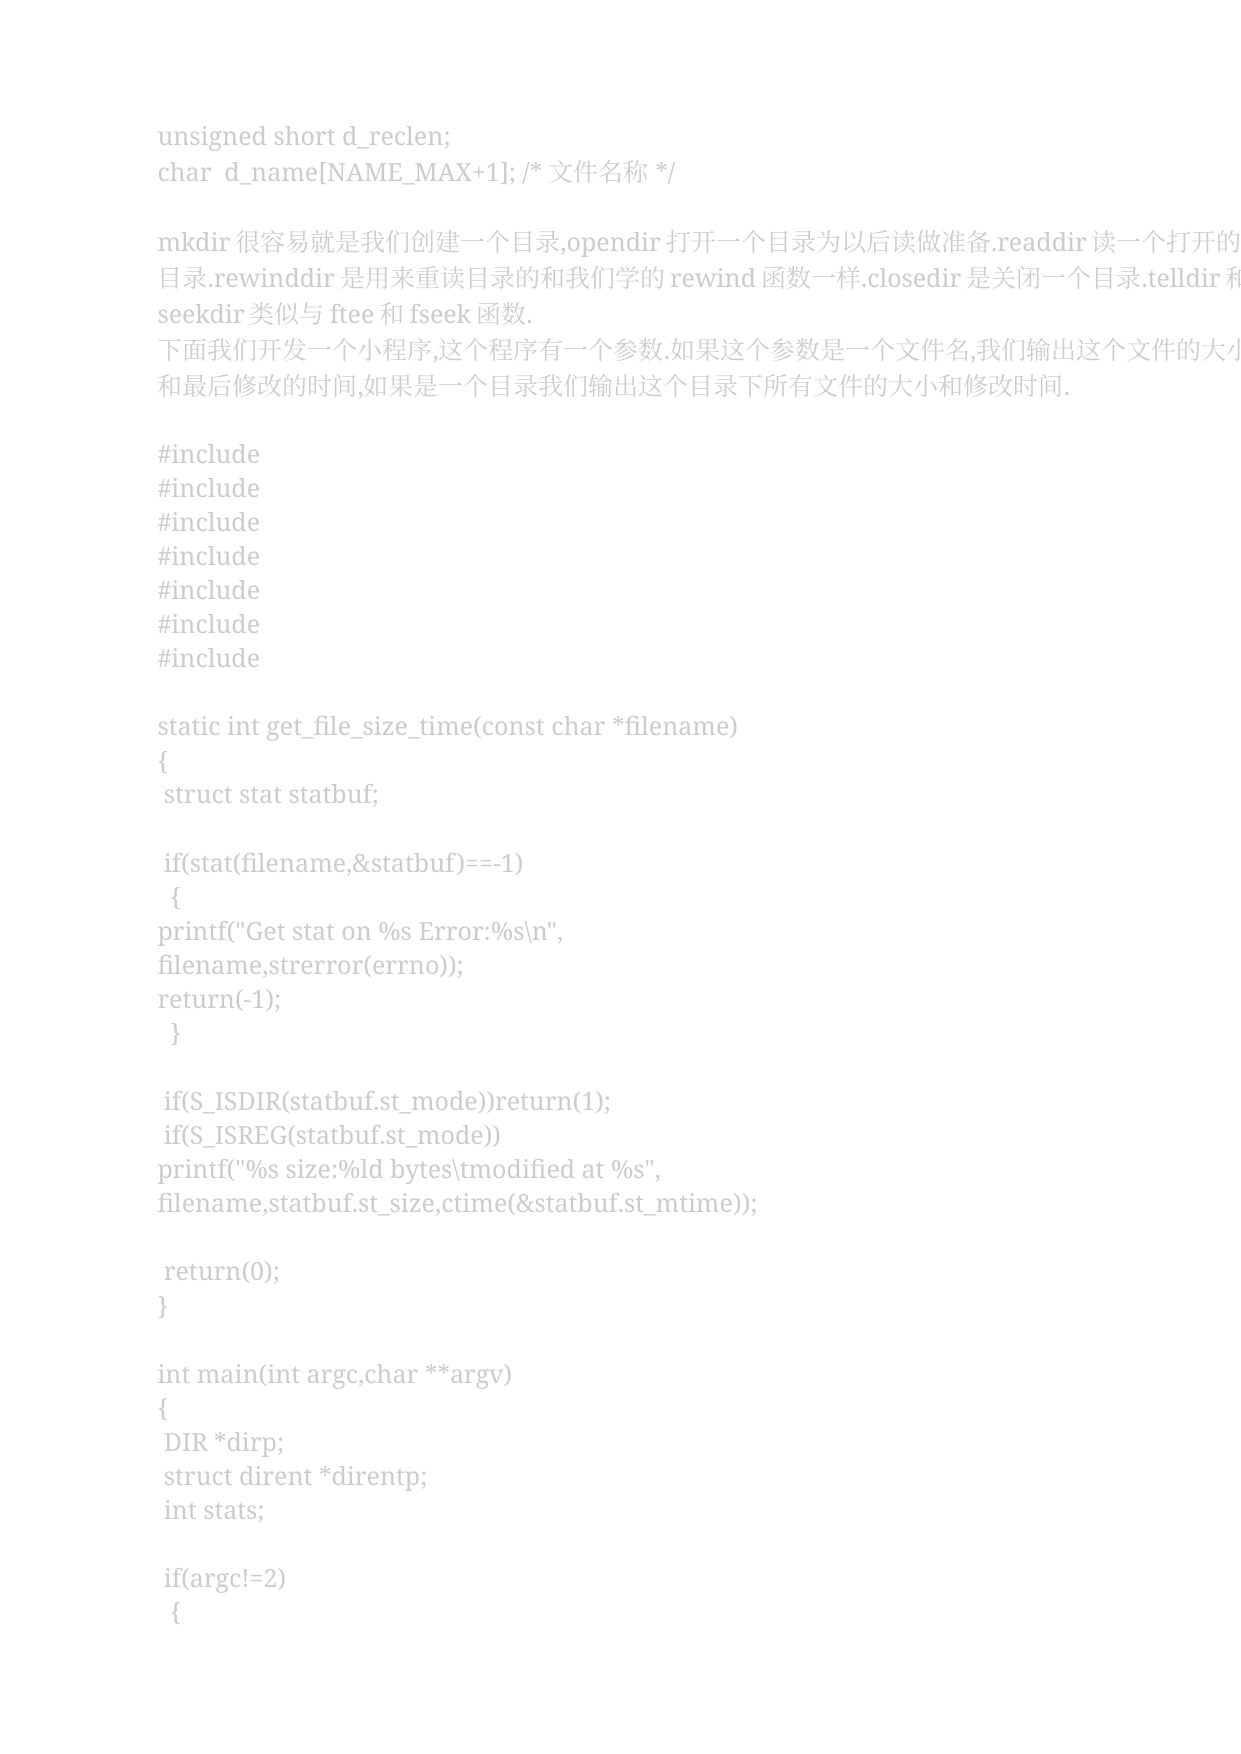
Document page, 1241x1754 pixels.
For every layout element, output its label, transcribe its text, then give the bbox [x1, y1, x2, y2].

table_cell http://linuxc.51.net 作者:hoyt (2001-05-08 11:33:15) [118, 118, 157, 1629]
table_header 前言: 我们在这一节将要讨论linux下文件操作的各个函数. 1.文件的创建和读写 2.文件的各个属性 3.目录文件的操作 4.管道文件 -------------------------------------------------------------------------------- 1。文件的创建和读写 我假设你已经知道了标准级的文件操作的各个函数(fopen,fread,fwrite等等).当然如果你不清楚的话也不要着急.我们讨论的系统级的文件操作实际上是为标准级文件操作服务的. 当我们需要打开一个文件进行读写操作的时候,我们可以使用系统调用函数open.使用完成以后我们调用另外一个close函数进行关闭操作. #include #include #include #include int open(const char *pathname,int flags); int open(const char *pathname,int flags,mode_t mode); int close(int fd); open函数有两个形式.其中pathname是我们要打开的文件名(包含路径名称,缺省是认为在当前路径下面).flags可以去下面的一个值或者是几个值的组合. O_RDONLY:以只读的方式打开文件. O_WRONLY:以只写的方式打开文件. O_RDWR:以读写的方式打开文件. O_APPEND:以追加的方式打开文件. O_CREAT:创建一个文件. O_EXEC:如果使用了O_CREAT而且文件已经存在,就会发生一个错误. O_NOBLOCK:以非阻塞的方式打开一个文件. O_TRUNC:如果文件已经存在,则删除文件的内容. 前面三个标志只能使用任意的一个.如果使用了O_CREATE标志,那么我们要使用open的第二种形式.还要指定mode标志,用来表示文件的访问权限.mode可以是以下情况的组合. ----------------------------------------------------------------- S_IRUSR 用户可以读 S_IWUSR 用户可以写 S_IXUSR 用户可以执行 S_IRWXU 用户可以读写执行 ----------------------------------------------------------------- S_IRGRP 组可以读 S_IWGRP 组可以写 S_IXGRP 组可以执行 S_IRWXG 组可以读写执行 ----------------------------------------------------------------- S_IROTH 其他人可以读 S_IWOTH 其他人可以写 S_IXOTH 其他人可以执行 S_IRWXO 其他人可以读写执行 ----------------------------------------------------------------- S_ISUID 设置用户执行ID S_ISGID 设置组的执行ID ----------------------------------------------------------------- 我们也可以用数字来代表各个位的标志.Linux总共用5个数字来表示文件的各种权限. 00000.第一位表示设置用户ID.第二位表示设置组ID,第三位表示用户自己的权限位,第四位表示组的权限,最后一位表示其他人的权限. 每个数字可以取1(执行权限),2(写权限),4(读权限),0(什么也没有)或者是这几个值的和. 比如我们要创建一个用户读写执行,组没有权限,其他人读执行的文件.设置用户ID位那么我们可以使用的模式是--1(设置用户ID)0(组没有设置)7(1+2+4)0(没有权限,使用缺省)5(1+4)即10705: open("temp",O_CREAT,10705); 如果我们打开文件成功,open会返回一个文件描述符.我们以后对文件的所有操作就可以对这个文件描述符进行操作了. 当我们操作完成以后,我们要关闭文件了,只要调用close就可以了,其中fd是我们要关闭的文件描述符. 文件打开了以后,我们就要对文件进行读写了.我们可以调用函数read和write进行文件的读写. #include ssize_t read(int fd, void *buffer,size_t count); ssize_t write(int fd, const void *buffer,size_t count); fd是我们要进行读写操作的文件描述符,buffer是我们要写入文件内容或读出文件内容的内存地址.count是我们要读写的字节数. 对于普通的文件read从指定的文件(fd)中读取count字节到buffer缓冲区中(记住我们必须提供一个足够大的缓冲区),同时返回count. 如果read读到了文件的结尾或者被一个信号所中断,返回值会小于count.如果是由信号中断引起返回,而且没有返回数据,read会返回-1,且设置errno为EINTR.当程序读到了文件结尾的时候,read会返回0. write从buffer中写count字节到文件fd中,成功时返回实际所写的字节数. 下面我们学习一个实例,这个实例用来拷贝文件. #include #include #include #include #include #include #include #define BUFFER_SIZE 1024 int main(int argc,char **argv) { int from_fd,to_fd; int bytes_read,bytes_write; char buffer[BUFFER_SIZE]; char *ptr; if(argc!=3) { fprintf(stderr,"Usage:%s fromfile tofile\n\a",argv[0]); exit(1); } /* 打开源文件 */ if((from_fd=open(argv[1],O_RDONLY))==-1) { fprintf(stderr,"Open %s Error:%s\n",argv[1],strerror(errno)); exit(1); } /* 创建目的文件 */ if((to_fd=open(argv[2],O_WRONLY|O_CREAT,S_IRUSR|S_IWUSR))==-1) { fprintf(stderr,"Open %s Error:%s\n",argv[2],strerror(errno)); exit(1); } /* 以下代码是一个经典的拷贝文件的代码 */ while(bytes_read=read(from_fd,buffer,BUFFER_SIZE)) { /* 一个致命的错误发生了 */ if((bytes_read==-1)&&(errno!=EINTR)) break; else if(bytes_read>0) { ptr=buffer; while(bytes_write=write(to_fd,ptr,bytes_read)) { /* 一个致命错误发生了 */ if((bytes_write==-1)&&(errno!=EINTR))break; /* 写完了所有读的字节 */ else if(bytes_write==bytes_read) break; /* 只写了一部分,继续写 */ else if(bytes_write>0) { ptr+=bytes_write; bytes_read-=bytes_write; } } /* 写的时候发生的致命错误 */ if(bytes_write==-1)break; } } close(from_fd); close(to_fd); exit(0); } 2。文件的各个属性 文件具有各种各样的属性,除了我们上面所知道的文件权限以外,文件还有创建时间,大小等等属性. 有时侯我们要判断文件是否可以进行某种操作(读,写等等).这个时候我们可以使用access函数. #include int access(const char *pathname,int mode); pathname:是文件名称,mode是我们要判断的属性.可以取以下值或者是他们的组合. R_OK文件可以读,W_OK文件可以写,X_OK文件可以执行,F_OK文件存在.当我们测试成功时,函数返回0,否则如果有一个条件不符时,返回-1. 如果我们要获得文件的其他属性,我们可以使用函数stat或者fstat. #include #include int stat(const char *file_name,struct stat *buf); int fstat(int filedes,struct stat *buf); struct stat { dev_t st_dev; /* 设备 */ ino_t st_ino; /* 节点 */ mode_t st_mode; /* 模式 */ nlink_t st_nlink; /* 硬连接 */ uid_t st_uid; /* 用户ID */ gid_t st_gid; /* 组ID */ dev_t st_rdev; /* 设备类型 */ off_t st_off; /* 文件字节数 */ unsigned long st_blksize; /* 块大小 */ unsigned long st_blocks; /* 块数 */ time_t st_atime; /* 最后一次访问时间 */ time_t st_mtime; /* 最后一次修改时间 */ time_t st_ctime; /* 最后一次改变时间(指属性) */ }; stat用来判断没有打开的文件,而fstat用来判断打开的文件.我们使用最多的属性是st_mode.通过着属性我们可以判断给定的文件是一个普通文件还是一个目录,连接等等.可以使用下面几个宏来判断. S_ISLNK(st_mode):是否是一个连接.S_ISREG是否是一个常规文件.S_ISDIR是否是一个目录S_ISCHR是否是一个字符设备.S_ISBLK是否是一个块设备S_ISFIFO是否 是一个FIFO文件.S_ISSOCK是否是一个SOCKET文件. 我们会在下面说明如何使用这几个宏的. 3。目录文件的操作 在我们编写程序的时候，有时候会要得到我们当前的工作路径。C库函数提供了getcwd来解决这个问题。 #include char *getcwd(char *buffer,size_t size); 我们提供一个size大小的buffer,getcwd会把我们当前的路径考到buffer中.如果buffer太小,函数会返回-1和一个错误号. Linux提供了大量的目录操作函数,我们学习几个比较简单和常用的函数. #include #include #include #include #include int mkdir(const char *path,mode_t mode); DIR *opendir(const char *path); struct dirent *readdir(DIR *dir); void rewinddir(DIR *dir); off_t telldir(DIR *dir); void seekdir(DIR *dir,off_t off); int closedir(DIR *dir); struct dirent { long d_ino; off_t d_off; unsigned short d_reclen; char d_name[NAME_MAX+1]; /* 文件名称 */ mkdir很容易就是我们创建一个目录,opendir打开一个目录为以后读做准备.readdir读一个打开的目录.rewinddir是用来重读目录的和我们学的rewind函数一样.closedir是关闭一个目录.telldir和seekdir类似与ftee和fseek函数. 下面我们开发一个小程序,这个程序有一个参数.如果这个参数是一个文件名,我们输出这个文件的大小和最后修改的时间,如果是一个目录我们输出这个目录下所有文件的大小和修改时间. #include #include #include #include #include #include #include static int get_file_size_time(const char *filename) { struct stat statbuf; if(stat(filename,&statbuf)==-1) { printf("Get stat on %s Error:%s\n", filename,strerror(errno)); return(-1); } if(S_ISDIR(statbuf.st_mode))return(1); if(S_ISREG(statbuf.st_mode)) printf("%s size:%ld bytes\tmodified at %s", filename,statbuf.st_size,ctime(&statbuf.st_mtime)); return(0); } int main(int argc,char **argv) { DIR *dirp; struct dirent *direntp; int stats; if(argc!=2) { printf("Usage:%s filename\n\a",argv[0]); exit(1); } if(((stats=get_file_size_time(argv[1]))==0)||(stats==-1))exit(1); if((dirp=opendir(argv[1]))==NULL) { printf("Open Directory %s Error:%s\n", argv[1],strerror(errno)); exit(1); } while((direntp=readdir(dirp))!=NULL) if(get_file_size_time(direntp- exit(1); } 4。管道文件 Linux提供了许多的过滤和重定向程序,比如more cat 等等.还提供了< > | <<等等重定向操作符.在这些过滤和重 定向程序当中,都用到了管道这种特殊的文件.系统调用pipe可以创建一个管道. #include int pipe(int fildes[2]); pipe调用可以创建一个管道(通信缓冲区).当调用成功时,我们可以访问文件描述符fildes[0],fildes[1].其中fildes[0]是用来读的文件描述符,而fildes[1]是用来写的文件描述符. 在实际使用中我们是通过创建一个子进程,然后一个进程写,一个进程读来使用的. 关于进程通信的详细情况请查看进程通信 #include #include #include #include #include #include #include #define BUFFER 255 int main(int argc,char **argv) { char buffer[BUFFER+1]; int fd[2]; if(argc!=2) { fprintf(stderr,"Usage:%s string\n\a",argv[0]); exit(1); } if(pipe(fd)!=0) { fprintf(stderr,"Pipe Error:%s\n\a",strerror(errno)); exit(1); } if(fork()==0) { close(fd[0]); printf("Child[%d] Write to pipe\n\a",getpid()); snprintf(buffer,BUFFER,"%s",argv[1]); write(fd[1],buffer,strlen(buffer)); printf("Child[%d] Quit\n\a",getpid()); exit(0); } else { close(fd[1]); printf("Parent[%d] Read from pipe\n\a",getpid()); memset(buffer,'\0',BUFFER+1); read(fd[0],buffer,BUFFER); printf("Parent[%d] Read:%s\n",getpid(),buffer); exit(1); } } 为了实现重定向操作,我们需要调用另外一个函数dup2. #include int dup2(int oldfd,int newfd); dup2将用oldfd文件描述符来代替newfd文件描述符,同时关闭newfd文件描述符.也就是说, 所有向newfd操作都转到oldfd上面.下面我们学习一个例子,这个例子将标准输出重定向到一个文件. #include #include #include #include #include #include #include #define BUFFER_SIZE 1024 int main(int argc,char **argv) { int fd; char buffer[BUFFER_SIZE]; if(argc!=2) { fprintf(stderr,"Usage:%s outfilename\n\a",argv[0]); exit(1); } if((fd=open(argv[1],O_WRONLY|O_CREAT|O_TRUNC,S_IRUSR|S_IWUSR))==-1) { fprintf(stderr,"Open %s Error:%s\n\a",argv[1],strerror(errno)); exit(1); } if(dup2(fd,STDOUT_FILENO)==-1) { fprintf(stderr,"Redirect Standard Out Error:%s\n\a",strerror(errno)); exit(1); } fprintf(stderr,"Now,please input string"); fprintf(stderr,"(To quit use CTRL+D)\n"); while(1) { fgets(buffer,BUFFER_SIZE,stdin); if(feof(stdin))break; write(STDOUT_FILENO,buffer,strlen(buffer)); } exit(0); } 好了,文件一章我们就暂时先讨论到这里,学习好了文件的操作我们其实已经可以写出一些比较有用的程序了.我们可以编写一个实现例如dir,mkdir,cp,mv等等常用的文件操作命令了. 想不想自己写几个试一试呢? [157, 118, 1240, 1629]
